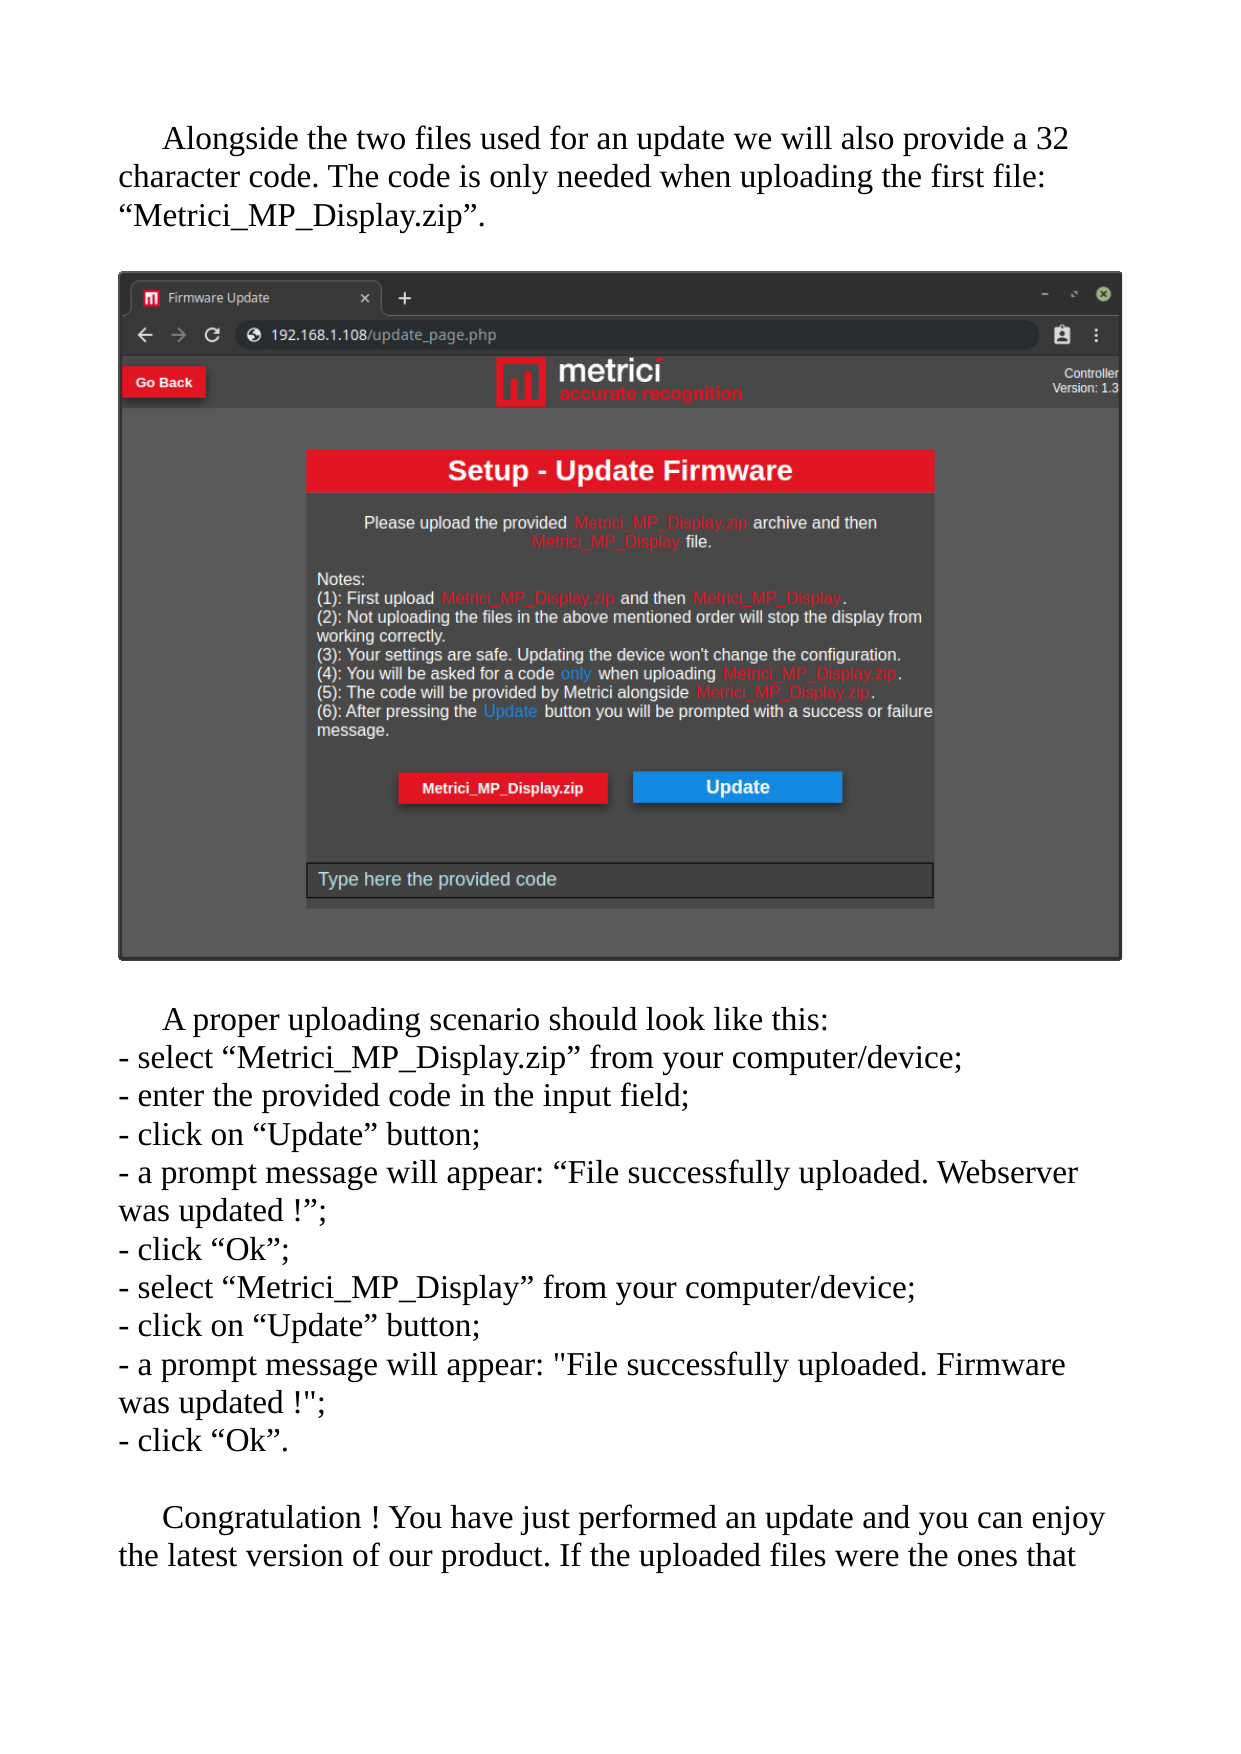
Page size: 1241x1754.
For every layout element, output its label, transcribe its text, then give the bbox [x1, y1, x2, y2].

text Alongside the two files used for an update we will also provide a 32 character code. The code is only needed when uploading the first file: “Metrici_MP_Display.zip”. [118, 118, 1122, 233]
picture [118, 271, 1123, 961]
text - enter the provided code in the input field; [118, 1076, 1122, 1114]
text - select “Metrici_MP_Display” from your computer/device; [118, 1267, 1122, 1306]
text - click “Ok”. [118, 1421, 1122, 1459]
text Congratulation ! You have just performed an update and you can enjoy the latest version of our product. If the uploaded files were the ones that [118, 1497, 1122, 1574]
text - a prompt message will appear: "File successfully uploaded. Firmware was updated !"; [118, 1344, 1122, 1421]
text - click on “Update” button; [118, 1306, 1122, 1344]
text - select “Metrici_MP_Display.zip” from your computer/device; [118, 1037, 1122, 1076]
text - click on “Update” button; [118, 1114, 1122, 1152]
text A proper uploading scenario should look like this: [118, 999, 1122, 1037]
text - a prompt message will appear: “File successfully uploaded. Webserver was updated !”; [118, 1152, 1122, 1229]
text - click “Ok”; [118, 1229, 1122, 1267]
